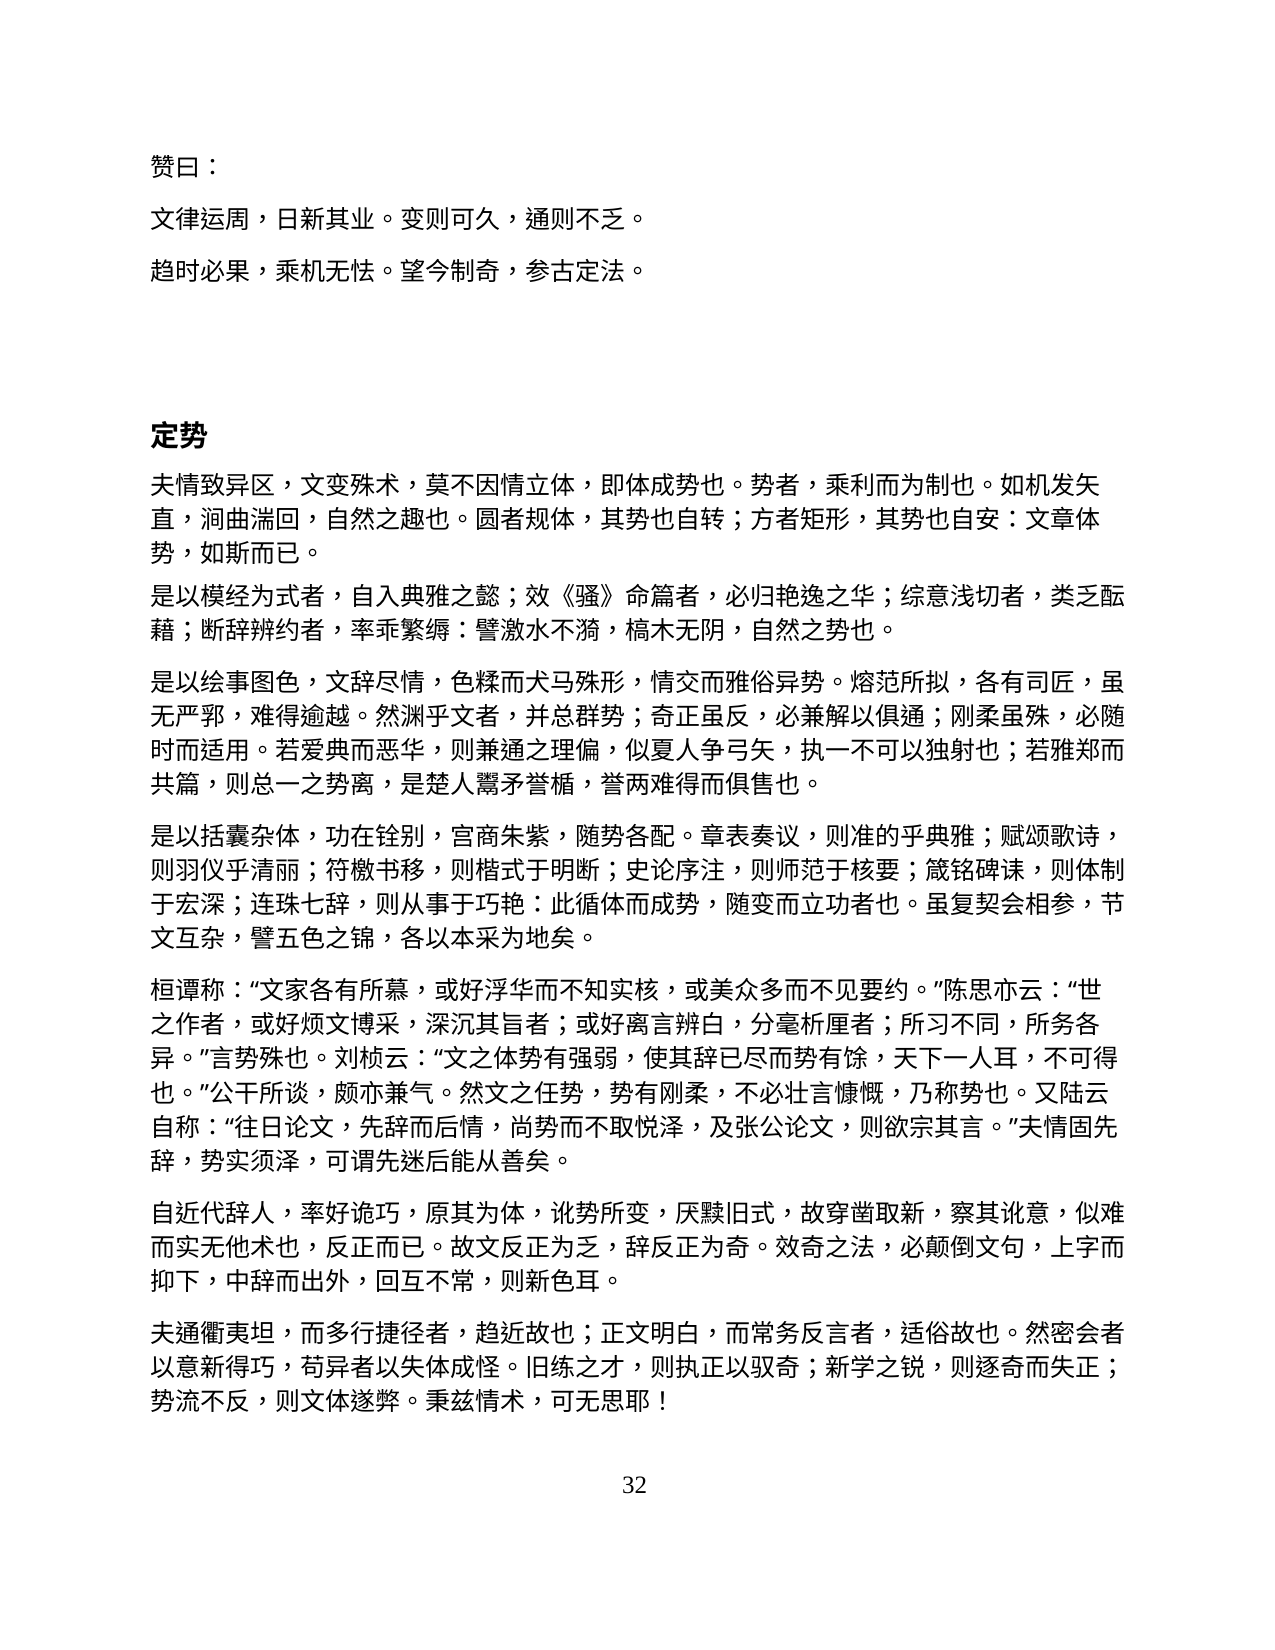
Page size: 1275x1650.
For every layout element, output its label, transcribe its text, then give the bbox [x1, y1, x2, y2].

text 是以括囊杂体，功在铨别，宫商朱紫，随势各配。章表奏议，则准的乎典雅；赋颂歌诗，则羽仪乎清丽；符檄书移，则楷式于明断；史论序注，则师范于核要；箴铭碑诔，则体制于宏深；连珠七辞，则从事于巧艳：此循体而成势，随变而立功者也。虽复契会相参，节文互杂，譬五色之锦，各以本采为地矣。 [150, 819, 1125, 955]
text 是以绘事图色，文辞尽情，色糅而犬马殊形，情交而雅俗异势。熔范所拟，各有司匠，虽无严郛，难得逾越。然渊乎文者，并总群势；奇正虽反，必兼解以俱通；刚柔虽殊，必随时而适用。若爱典而恶华，则兼通之理偏，似夏人争弓矢，执一不可以独射也；若雅郑而共篇，则总一之势离，是楚人鬻矛誉楯，誉两难得而俱售也。 [150, 665, 1125, 801]
text 趋时必果，乘机无怯。望今制奇，参古定法。 [150, 254, 1125, 288]
text 夫情致异区，文变殊术，莫不因情立体，即体成势也。势者，乘利而为制也。如机发矢直，涧曲湍回，自然之趣也。圆者规体，其势也自转；方者矩形，其势也自安：文章体势，如斯而已。 [150, 467, 1125, 570]
subtitle 定势 [150, 415, 1125, 455]
text 赞曰∶ [150, 150, 1125, 184]
text 是以模经为式者，自入典雅之懿；效《骚》命篇者，必归艳逸之华；综意浅切者，类乏酝藉；断辞辨约者，率乖繁缛：譬激水不漪，槁木无阴，自然之势也。 [150, 579, 1125, 647]
text 文律运周，日新其业。变则可久，通则不乏。 [150, 202, 1125, 236]
text 桓谭称∶“文家各有所慕，或好浮华而不知实核，或美众多而不见要约。”陈思亦云∶“世之作者，或好烦文博采，深沉其旨者；或好离言辨白，分毫析厘者；所习不同，所务各异。”言势殊也。刘桢云∶“文之体势有强弱，使其辞已尽而势有馀，天下一人耳，不可得也。”公干所谈，颇亦兼气。然文之任势，势有刚柔，不必壮言慷慨，乃称势也。又陆云自称∶“往日论文，先辞而后情，尚势而不取悦泽，及张公论文，则欲宗其言。”夫情固先辞，势实须泽，可谓先迷后能从善矣。 [150, 973, 1125, 1177]
text 自近代辞人，率好诡巧，原其为体，讹势所变，厌黩旧式，故穿凿取新，察其讹意，似难而实无他术也，反正而已。故文反正为乏，辞反正为奇。效奇之法，必颠倒文句，上字而抑下，中辞而出外，回互不常，则新色耳。 [150, 1195, 1125, 1297]
text 夫通衢夷坦，而多行捷径者，趋近故也；正文明白，而常务反言者，适俗故也。然密会者以意新得巧，苟异者以失体成怪。旧练之才，则执正以驭奇；新学之锐，则逐奇而失正；势流不反，则文体遂弊。秉兹情术，可无思耶！ [150, 1315, 1125, 1418]
